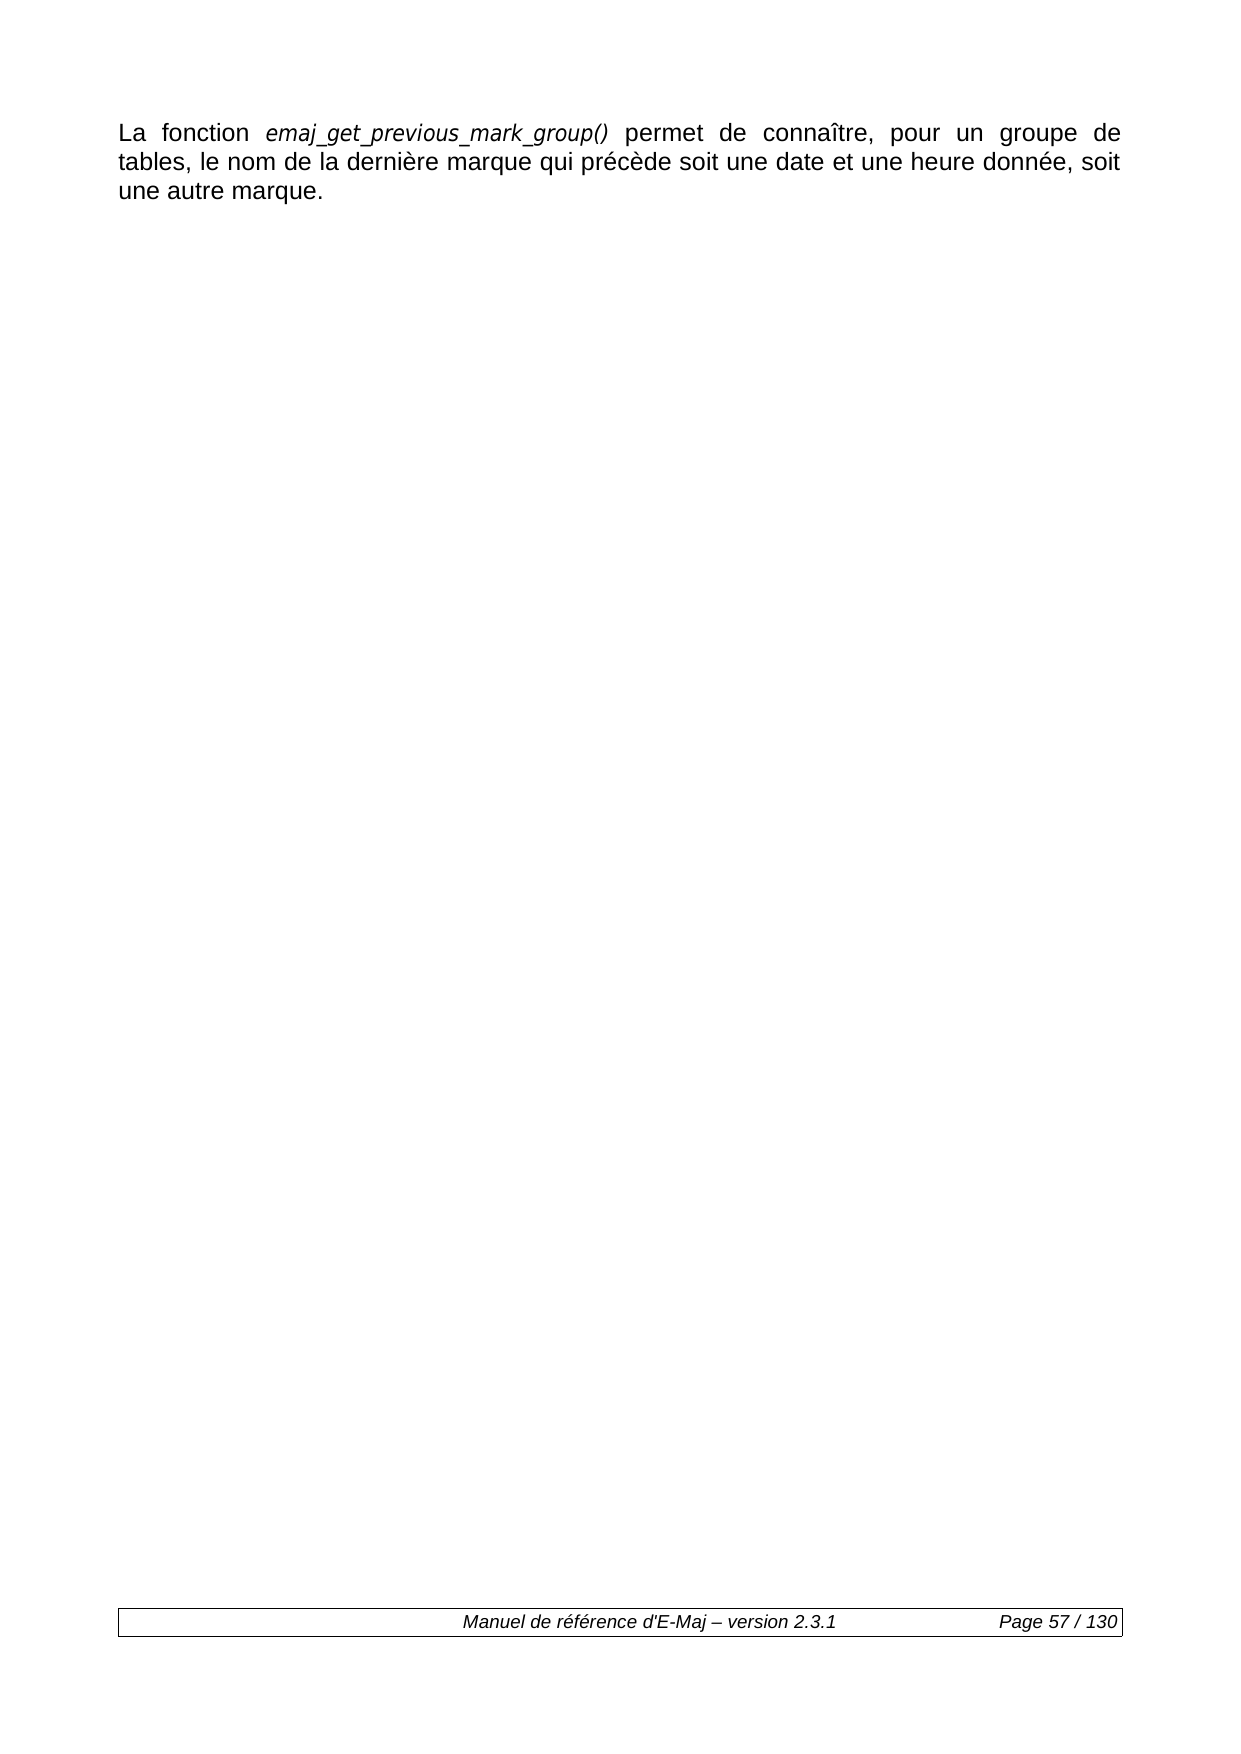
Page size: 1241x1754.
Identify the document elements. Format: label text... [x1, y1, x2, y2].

text La fonction emaj_get_previous_mark_group() permet de connaître, pour un groupe de tables, le nom de la dernière marque qui précède soit une date et une heure donnée, soit une autre marque. [118, 118, 1122, 205]
